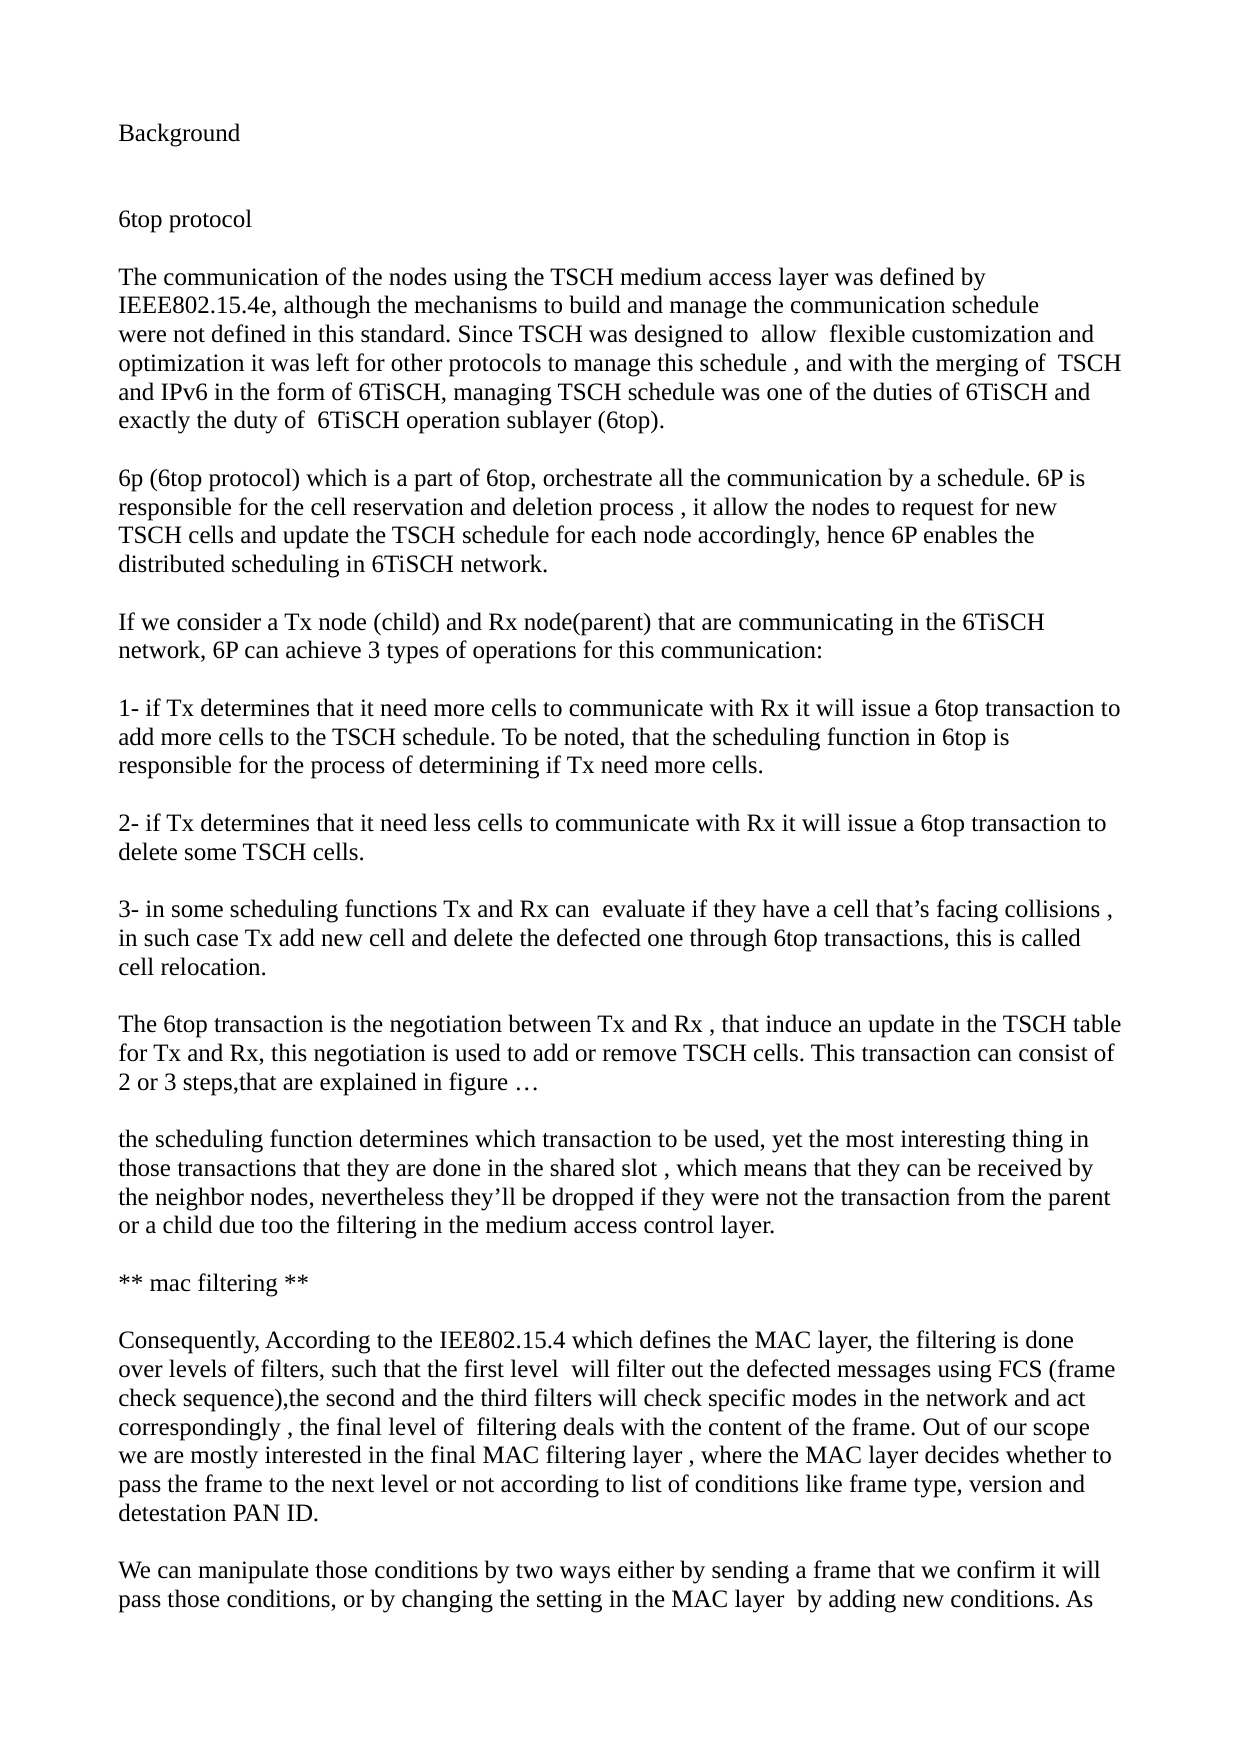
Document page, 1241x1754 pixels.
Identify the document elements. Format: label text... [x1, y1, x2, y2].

text Consequently, According to the IEE802.15.4 which defines the MAC layer, the filtering is done over levels of filters, such that the first level will filter out the defected messages using FCS (frame check sequence),the second and the third filters will check specific modes in the network and act correspondingly , the final level of filtering deals with the content of the frame. Out of our scope we are mostly interested in the final MAC filtering layer , where the MAC layer decides whether to pass the frame to the next level or not according to list of conditions like frame type, version and detestation PAN ID. We can manipulate those conditions by two ways either by sending a frame that we confirm it will pass those conditions, or by changing the setting in the MAC layer by adding new conditions. As [118, 1326, 1122, 1613]
text were not defined in this standard. Since TSCH was designed to allow flexible customization and optimization it was left for other protocols to manage this schedule , and with the merging of TSCH and IPv6 in the form of 6TiSCH, managing TSCH schedule was one of the duties of 6TiSCH and exactly the duty of 6TiSCH operation sublayer (6top). [118, 319, 1122, 434]
text The communication of the nodes using the TSCH medium access layer was defined by IEEE802.15.4e, although the mechanisms to build and manage the communication schedule [118, 262, 1122, 319]
text If we consider a Tx node (child) and Rx node(parent) that are communicating in the 6TiSCH network, 6P can achieve 3 types of operations for this communication: 1- if Tx determines that it need more cells to communicate with Rx it will issue a 6top transaction to add more cells to the TSCH schedule. To be noted, that the scheduling function in 6top is responsible for the process of determining if Tx need more cells. 2- if Tx determines that it need less cells to communicate with Rx it will issue a 6top transaction to delete some TSCH cells. 3- in some scheduling functions Tx and Rx can evaluate if they have a cell that’s facing collisions , in such case Tx add new cell and delete the defected one through 6top transactions, this is called cell relocation. [118, 607, 1122, 981]
text ** mac filtering ** [118, 1268, 1122, 1297]
text 6p (6top protocol) which is a part of 6top, orchestrate all the communication by a schedule. 6P is responsible for the cell reservation and deletion process , it allow the nodes to request for new TSCH cells and update the TSCH schedule for each node accordingly, hence 6P enables the distributed scheduling in 6TiSCH network. [118, 463, 1122, 578]
text Background [118, 118, 1122, 147]
text 6top protocol [118, 204, 1122, 233]
text The 6top transaction is the negotiation between Tx and Rx , that induce an update in the TSCH table for Tx and Rx, this negotiation is used to add or remove TSCH cells. This transaction can consist of 2 or 3 steps,that are explained in figure … the scheduling function determines which transaction to be used, yet the most interesting thing in those transactions that they are done in the shared slot , which means that they can be received by the neighbor nodes, nevertheless they’ll be dropped if they were not the transaction from the parent or a child due too the filtering in the medium access control layer. [118, 1009, 1122, 1239]
